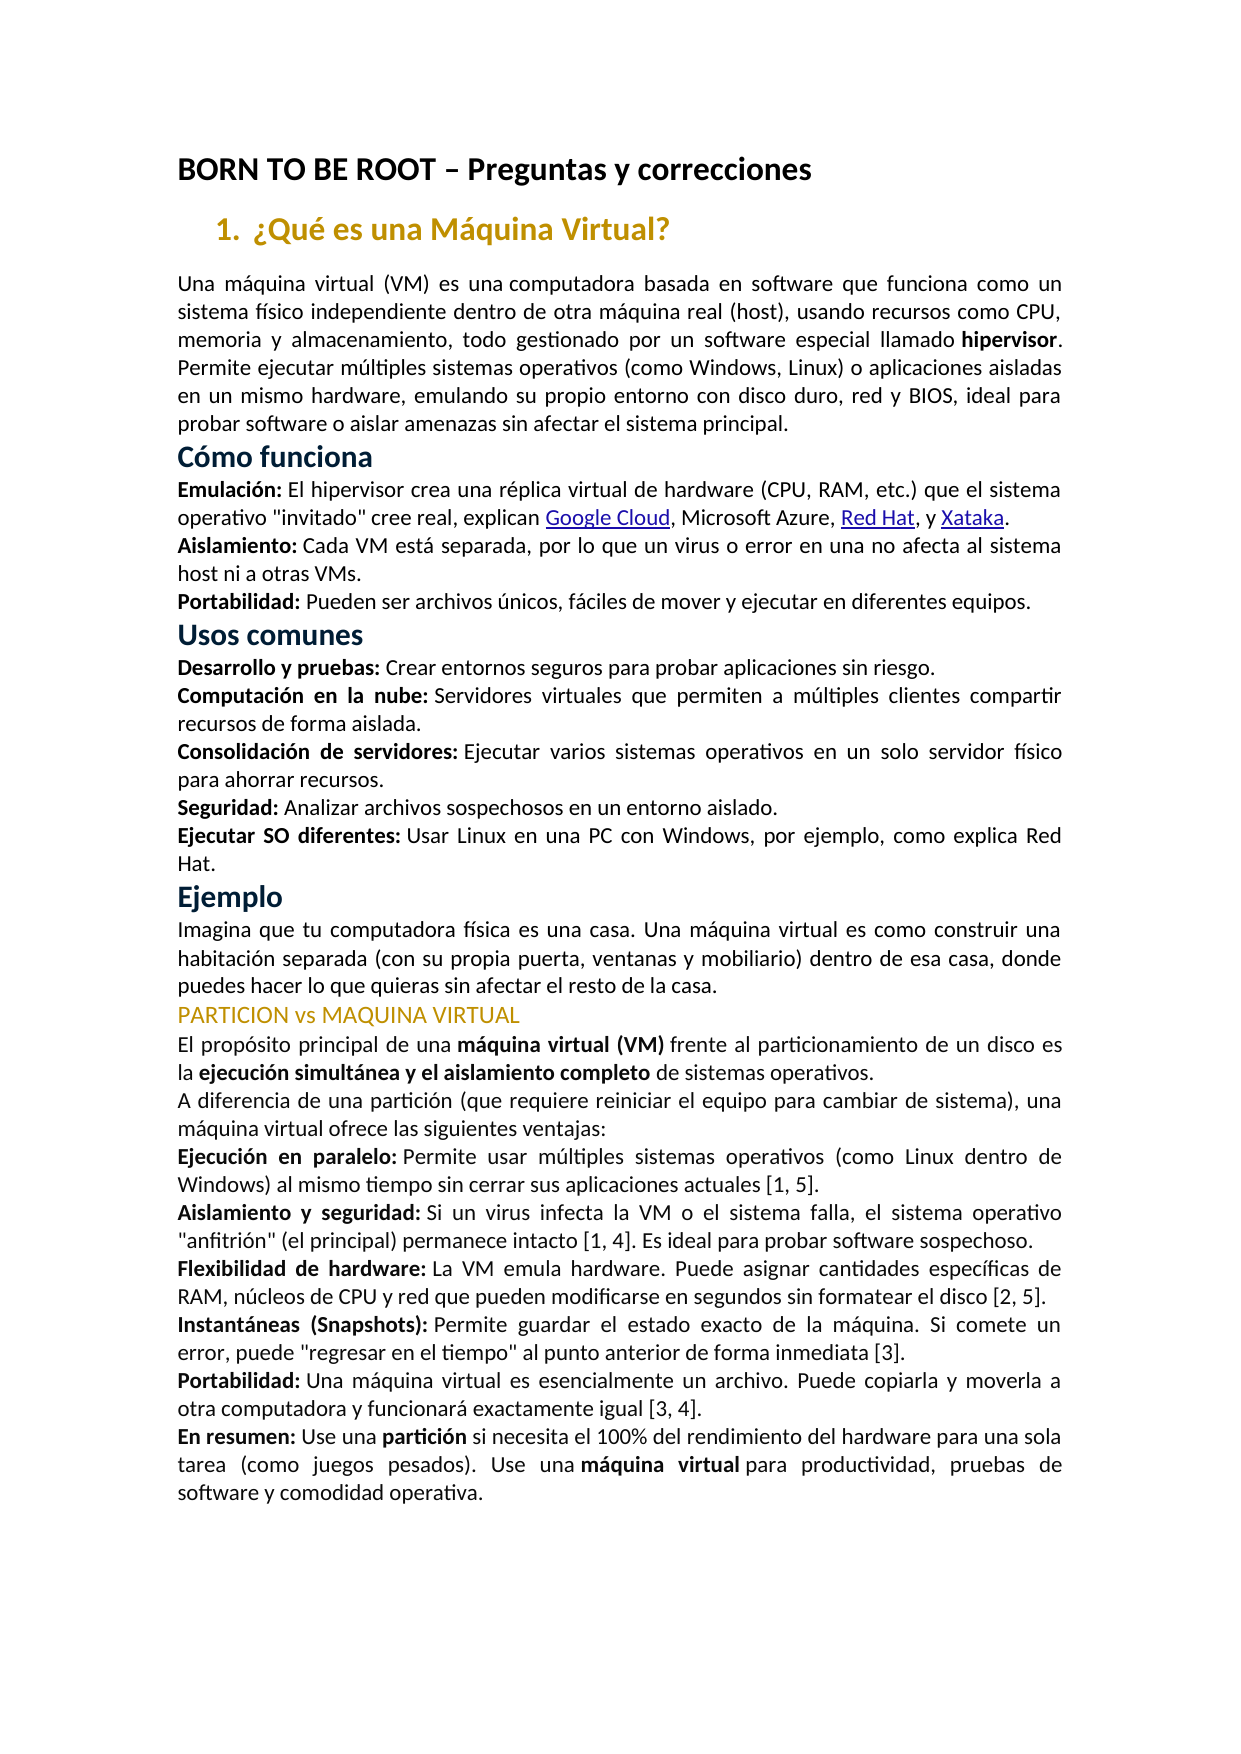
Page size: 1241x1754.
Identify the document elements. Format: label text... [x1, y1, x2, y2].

text A diferencia de una partición (que requiere reiniciar el equipo para cambiar de sistema), una máquina virtual ofrece las siguientes ventajas: [177, 1086, 1063, 1142]
text Emulación: El hipervisor crea una réplica virtual de hardware (CPU, RAM, etc.) que el sistema operativo "invitado" cree real, explican Google Cloud, Microsoft Azure, Red Hat, y Xataka. [177, 475, 1063, 531]
text BORN TO BE ROOT – Preguntas y correcciones [177, 148, 1063, 188]
text En resumen: Use una partición si necesita el 100% del rendimiento del hardware para una sola tarea (como juegos pesados). Use una máquina virtual para productividad, pruebas de software y comodidad operativa. [177, 1422, 1063, 1507]
list ¿Qué es una Máquina Virtual? [215, 208, 1063, 249]
text Consolidación de servidores: Ejecutar varios sistemas operativos en un solo servidor físico para ahorrar recursos. [177, 737, 1063, 793]
text PARTICION vs MAQUINA VIRTUAL [177, 1000, 1063, 1030]
text Seguridad: Analizar archivos sospechosos en un entorno aislado. [177, 793, 1063, 821]
text Portabilidad: Una máquina virtual es esencialmente un archivo. Puede copiarla y moverla a otra computadora y funcionará exactamente igual [3, 4]. [177, 1366, 1063, 1422]
text Portabilidad: Pueden ser archivos únicos, fáciles de mover y ejecutar en diferentes equipos. [177, 587, 1063, 615]
text Ejemplo [177, 877, 1063, 916]
text Instantáneas (Snapshots): Permite guardar el estado exacto de la máquina. Si comete un error, puede "regresar en el tiempo" al punto anterior de forma inmediata [3]. [177, 1310, 1063, 1366]
text Una máquina virtual (VM) es una computadora basada en software que funciona como un sistema físico independiente dentro de otra máquina real (host), usando recursos como CPU, memoria y almacenamiento, todo gestionado por un software especial llamado hipervisor. Permite ejecutar múltiples sistemas operativos (como Windows, Linux) o aplicaciones aisladas en un mismo hardware, emulando su propio entorno con disco duro, red y BIOS, ideal para probar software o aislar amenazas sin afectar el sistema principal. [177, 269, 1063, 437]
text Usos comunes [177, 615, 1063, 653]
text Imagina que tu computadora física es una casa. Una máquina virtual es como construir una habitación separada (con su propia puerta, ventanas y mobiliario) dentro de esa casa, donde puedes hacer lo que quieras sin afectar el resto de la casa. [177, 916, 1063, 1000]
text Ejecución en paralelo: Permite usar múltiples sistemas operativos (como Linux dentro de Windows) al mismo tiempo sin cerrar sus aplicaciones actuales [1, 5]. [177, 1142, 1063, 1198]
text Desarrollo y pruebas: Crear entornos seguros para probar aplicaciones sin riesgo. [177, 653, 1063, 681]
text El propósito principal de una máquina virtual (VM) frente al particionamiento de un disco es la ejecución simultánea y el aislamiento completo de sistemas operativos. [177, 1030, 1063, 1086]
text Computación en la nube: Servidores virtuales que permiten a múltiples clientes compartir recursos de forma aislada. [177, 681, 1063, 737]
text Ejecutar SO diferentes: Usar Linux en una PC con Windows, por ejemplo, como explica Red Hat. [177, 821, 1063, 877]
text Cómo funciona [177, 437, 1063, 475]
text Aislamiento: Cada VM está separada, por lo que un virus o error en una no afecta al sistema host ni a otras VMs. [177, 531, 1063, 587]
text Aislamiento y seguridad: Si un virus infecta la VM o el sistema falla, el sistema operativo "anfitrión" (el principal) permanece intacto [1, 4]. Es ideal para probar software sospechoso. [177, 1198, 1063, 1254]
text Flexibilidad de hardware: La VM emula hardware. Puede asignar cantidades específicas de RAM, núcleos de CPU y red que pueden modificarse en segundos sin formatear el disco [2, 5]. [177, 1254, 1063, 1310]
